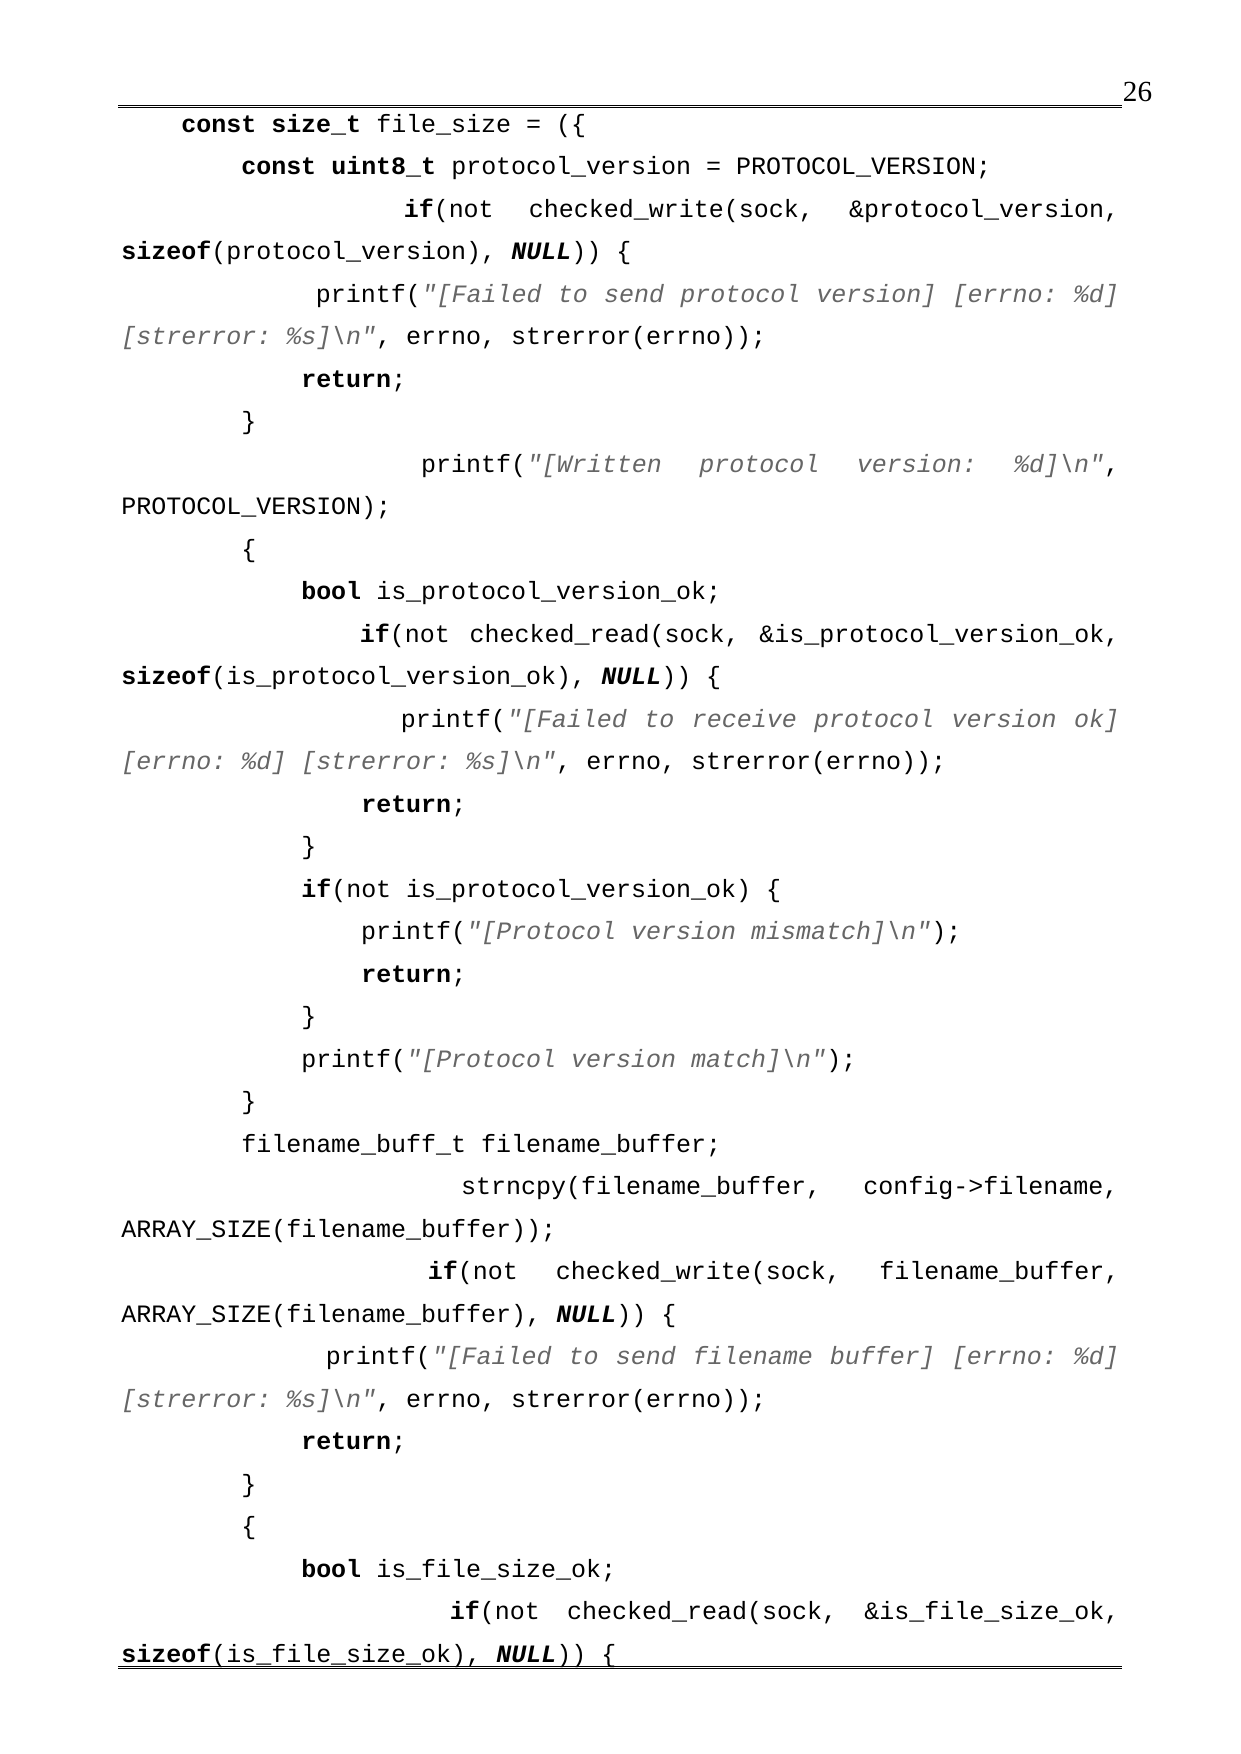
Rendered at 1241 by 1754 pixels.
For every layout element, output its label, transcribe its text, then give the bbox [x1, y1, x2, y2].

text if(not checked_read(sock, &is_protocol_version_ok, sizeof(is_protocol_version_ok), NULL)) { [118, 615, 1122, 692]
text { [118, 1508, 1122, 1542]
text if(not is_protocol_version_ok) { [118, 870, 1122, 904]
text return; [118, 785, 1122, 819]
text printf("[Failed to receive protocol version ok] [errno: %d] [strerror: %s]\n", errno, strerror(errno)); [118, 700, 1122, 777]
text printf("[Written protocol version: %d]\n", PROTOCOL_VERSION); [118, 445, 1122, 522]
text bool is_file_size_ok; [118, 1550, 1122, 1584]
text printf("[Protocol version mismatch]\n"); [118, 913, 1122, 947]
text return; [118, 955, 1122, 989]
text const size_t file_size = ({ [118, 108, 1122, 139]
text if(not checked_read(sock, &is_file_size_ok, sizeof(is_file_size_ok), NULL)) { [118, 1593, 1122, 1666]
text { [118, 530, 1122, 564]
text printf("[Failed to send filename buffer] [errno: %d] [strerror: %s]\n", errno, strerror(errno)); [118, 1338, 1122, 1414]
text filename_buff_t filename_buffer; [118, 1125, 1122, 1159]
text } [118, 828, 1122, 862]
text } [118, 403, 1122, 437]
text printf("[Failed to send protocol version] [errno: %d] [strerror: %s]\n", errno, strerror(errno)); [118, 275, 1122, 352]
text if(not checked_write(sock, &protocol_version, sizeof(protocol_version), NULL)) { [118, 190, 1122, 267]
text return; [118, 1423, 1122, 1457]
text strncpy(filename_buffer, config->filename, ARRAY_SIZE(filename_buffer)); [118, 1168, 1122, 1244]
text return; [118, 360, 1122, 394]
text if(not checked_write(sock, filename_buffer, ARRAY_SIZE(filename_buffer), NULL)) { [118, 1253, 1122, 1329]
text } [118, 1465, 1122, 1499]
text const uint8_t protocol_version = PROTOCOL_VERSION; [118, 148, 1122, 182]
text bool is_protocol_version_ok; [118, 573, 1122, 607]
text } [118, 998, 1122, 1032]
text } [118, 1083, 1122, 1117]
text printf("[Protocol version match]\n"); [118, 1040, 1122, 1074]
